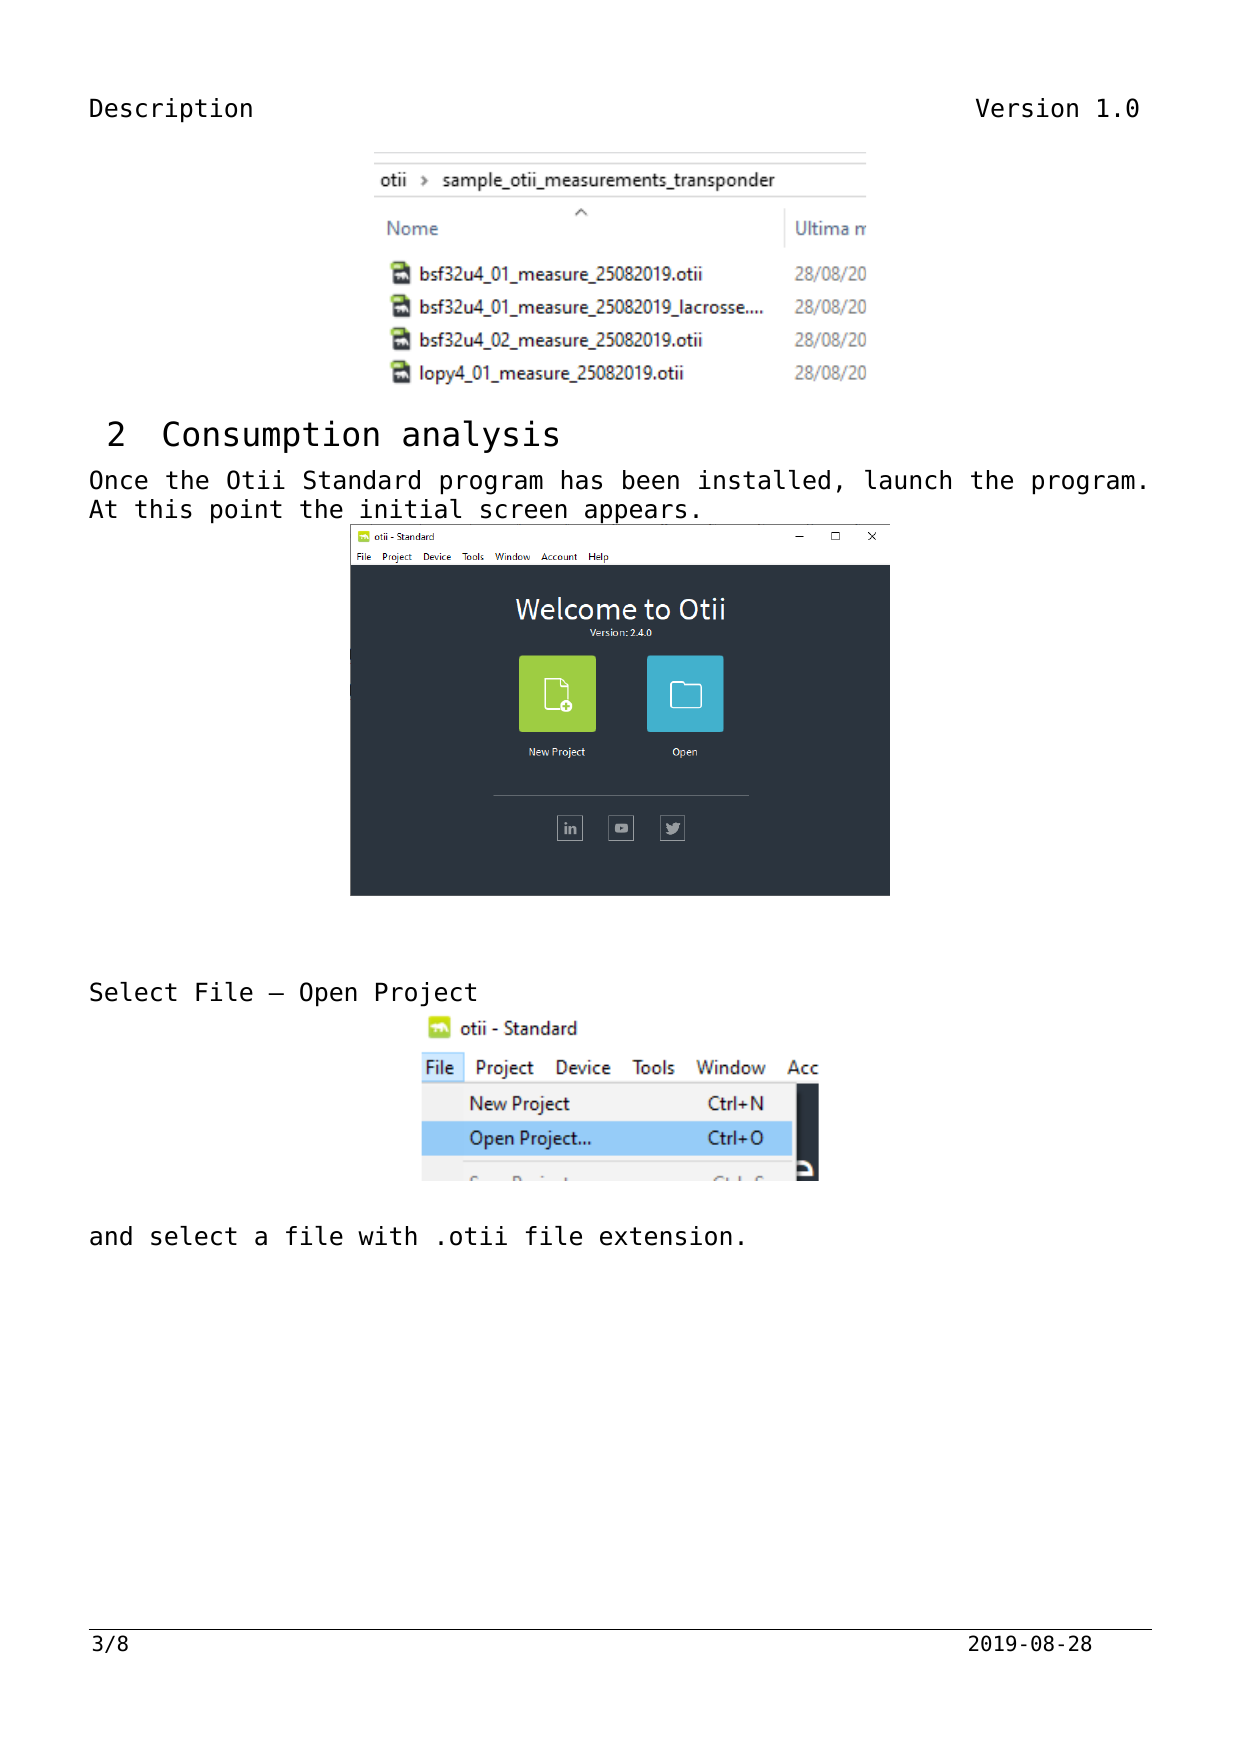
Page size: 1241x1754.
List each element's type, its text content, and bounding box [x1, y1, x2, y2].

text Once the Otii Standard program has been installed, launch the program. At this point the initial screen appears. [88, 467, 1152, 525]
picture [350, 524, 890, 896]
picture [374, 152, 867, 416]
picture [421, 1007, 819, 1181]
text and select a file with .otii file extension. [88, 1222, 1152, 1251]
text Select File – Open Project [88, 978, 1152, 1007]
subtitle Consumption analysis [106, 153, 1152, 454]
